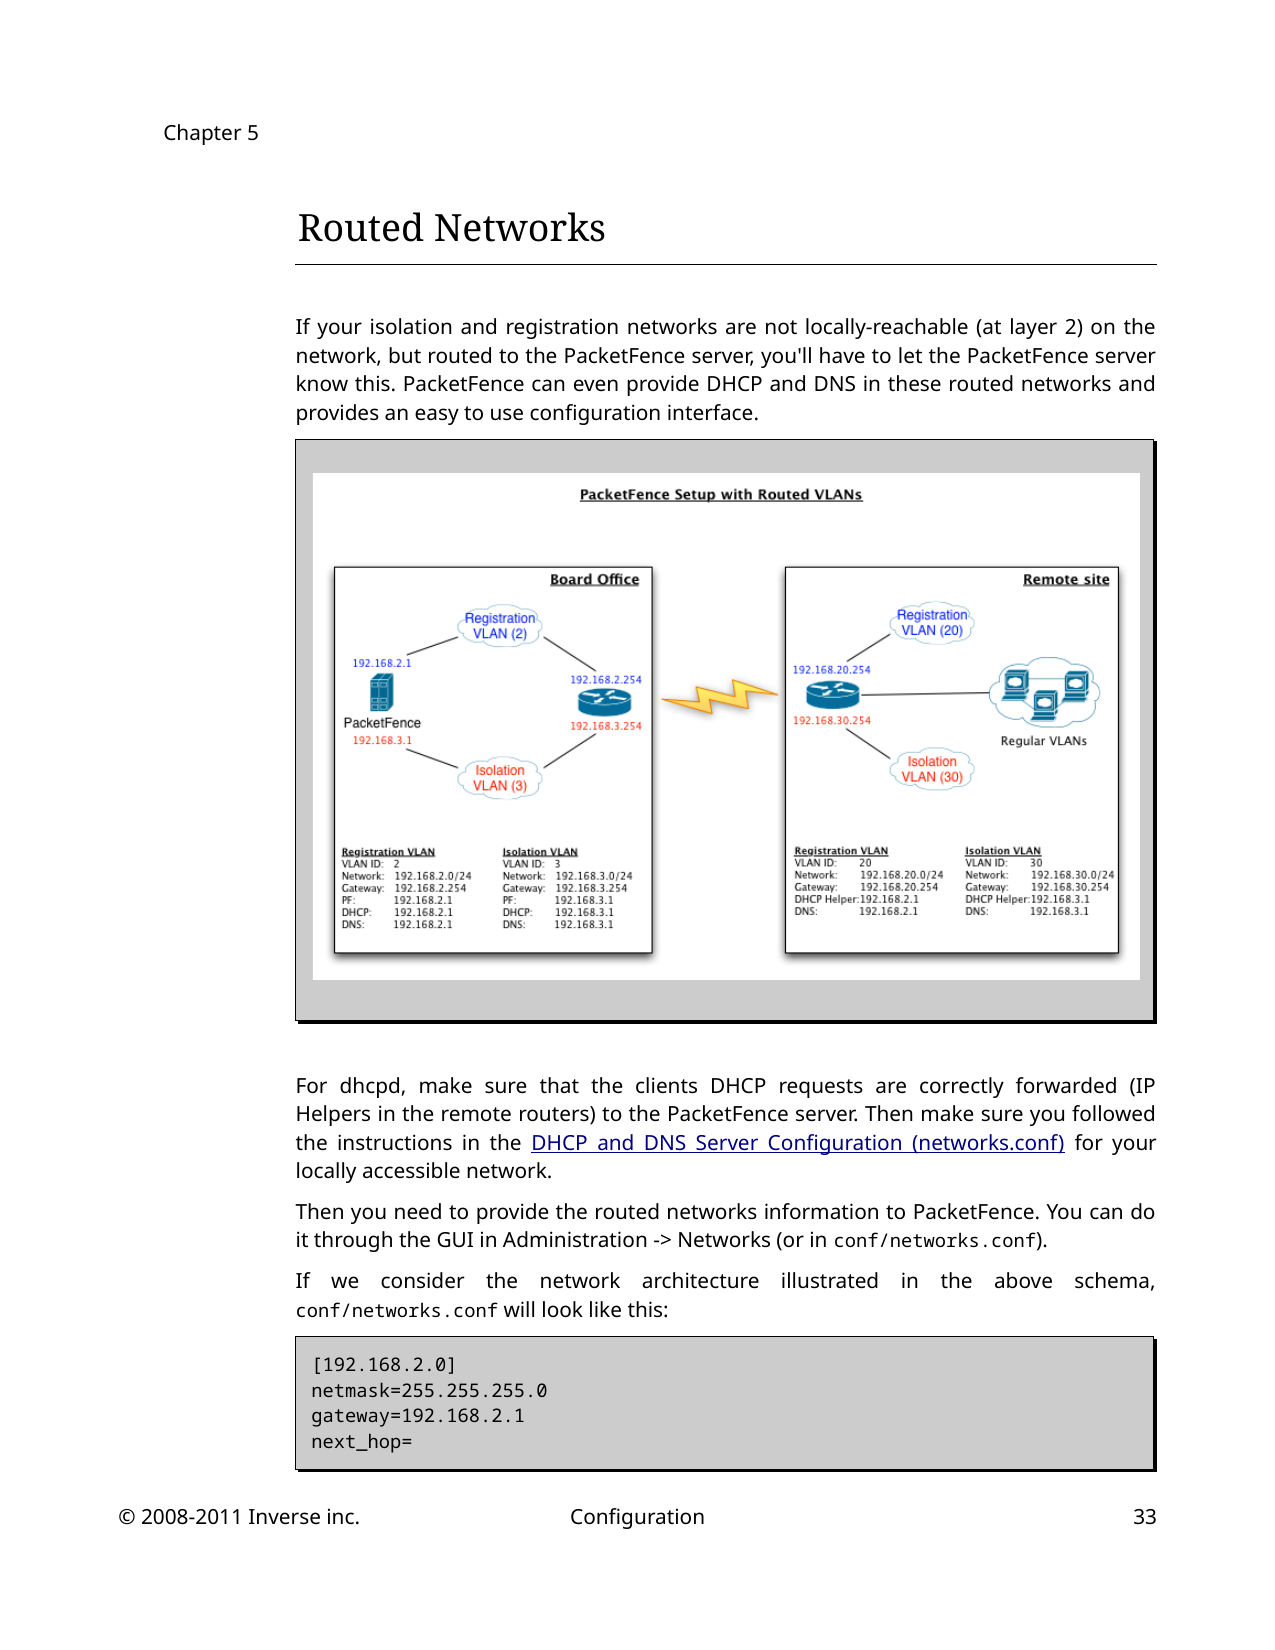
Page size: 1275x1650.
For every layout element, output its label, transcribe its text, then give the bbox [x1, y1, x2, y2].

text If we consider the network architecture illustrated in the above schema, conf/networks.conf will look like this: [295, 1266, 1157, 1323]
picture [312, 473, 1140, 980]
text If your isolation and registration networks are not locally-reachable (at layer 2) on the network, but routed to the PacketFence server, you'll have to let the PacketFence server know this. PacketFence can even provide DHCP and DNS in these routed networks and provides an easy to use configuration interface. [295, 312, 1157, 426]
text [192.168.2.0] netmask=255.255.255.0 gateway=192.168.2.1 next_hop= [296, 1337, 1153, 1469]
subtitle Routed Networks [295, 201, 1157, 264]
text For dhcpd, make sure that the clients DHCP requests are correctly forwarded (IP Helpers in the remote routers) to the PacketFence server. Then make sure you followed the instructions in the DHCP and DNS Server Configuration (networks.conf) for your locally accessible network. [295, 1071, 1157, 1184]
text Then you need to provide the routed networks information to PacketFence. You can do it through the GUI in Administration -> Networks (or in conf/networks.conf). [295, 1197, 1157, 1254]
